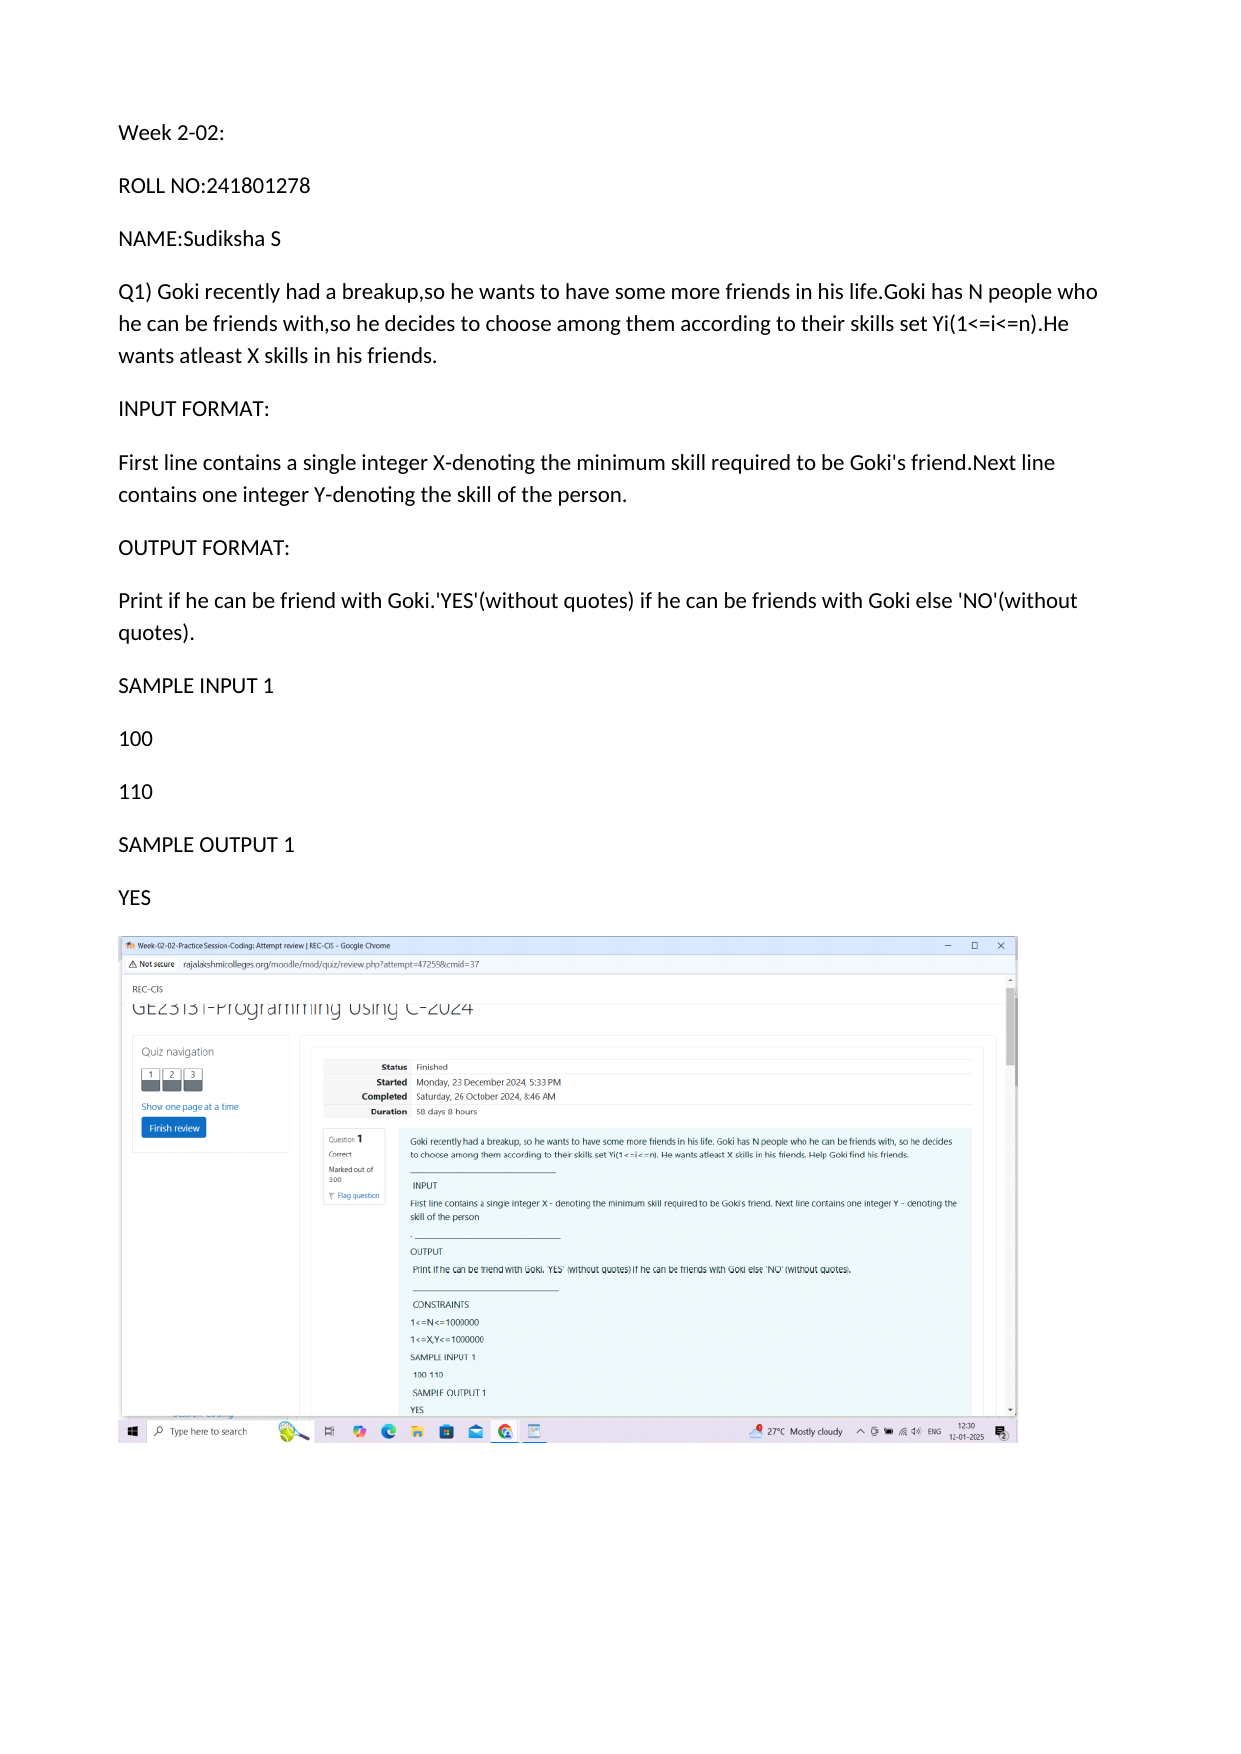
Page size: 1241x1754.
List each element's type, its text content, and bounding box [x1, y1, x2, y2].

text INPUT FORMAT: [118, 394, 1122, 423]
text 110 [118, 777, 1122, 805]
text NAME:Sudiksha S [118, 224, 1122, 252]
text SAMPLE INPUT 1 [118, 671, 1122, 699]
text Q1) Goki recently had a breakup,so he wants to have some more friends in his life.Goki has N people who he can be friends with,so he decides to choose among them according to their skills set Yi(1<=i<=n).He wants atleast X skills in his friends. [118, 277, 1122, 369]
text OUTPUT FORMAT: [118, 533, 1122, 561]
text ROLL NO:241801278 [118, 171, 1122, 199]
text 100 [118, 724, 1122, 752]
text SAMPLE OUTPUT 1 [118, 830, 1122, 858]
text Week 2-02: [118, 118, 1122, 146]
text First line contains a single integer X-denoting the minimum skill required to be Goki's friend.Next line contains one integer Y-denoting the skill of the person. [118, 448, 1122, 508]
text Print if he can be friend with Goki.'YES'(without quotes) if he can be friends with Goki else 'NO'(without quotes). [118, 586, 1122, 646]
text YES [118, 883, 1122, 911]
